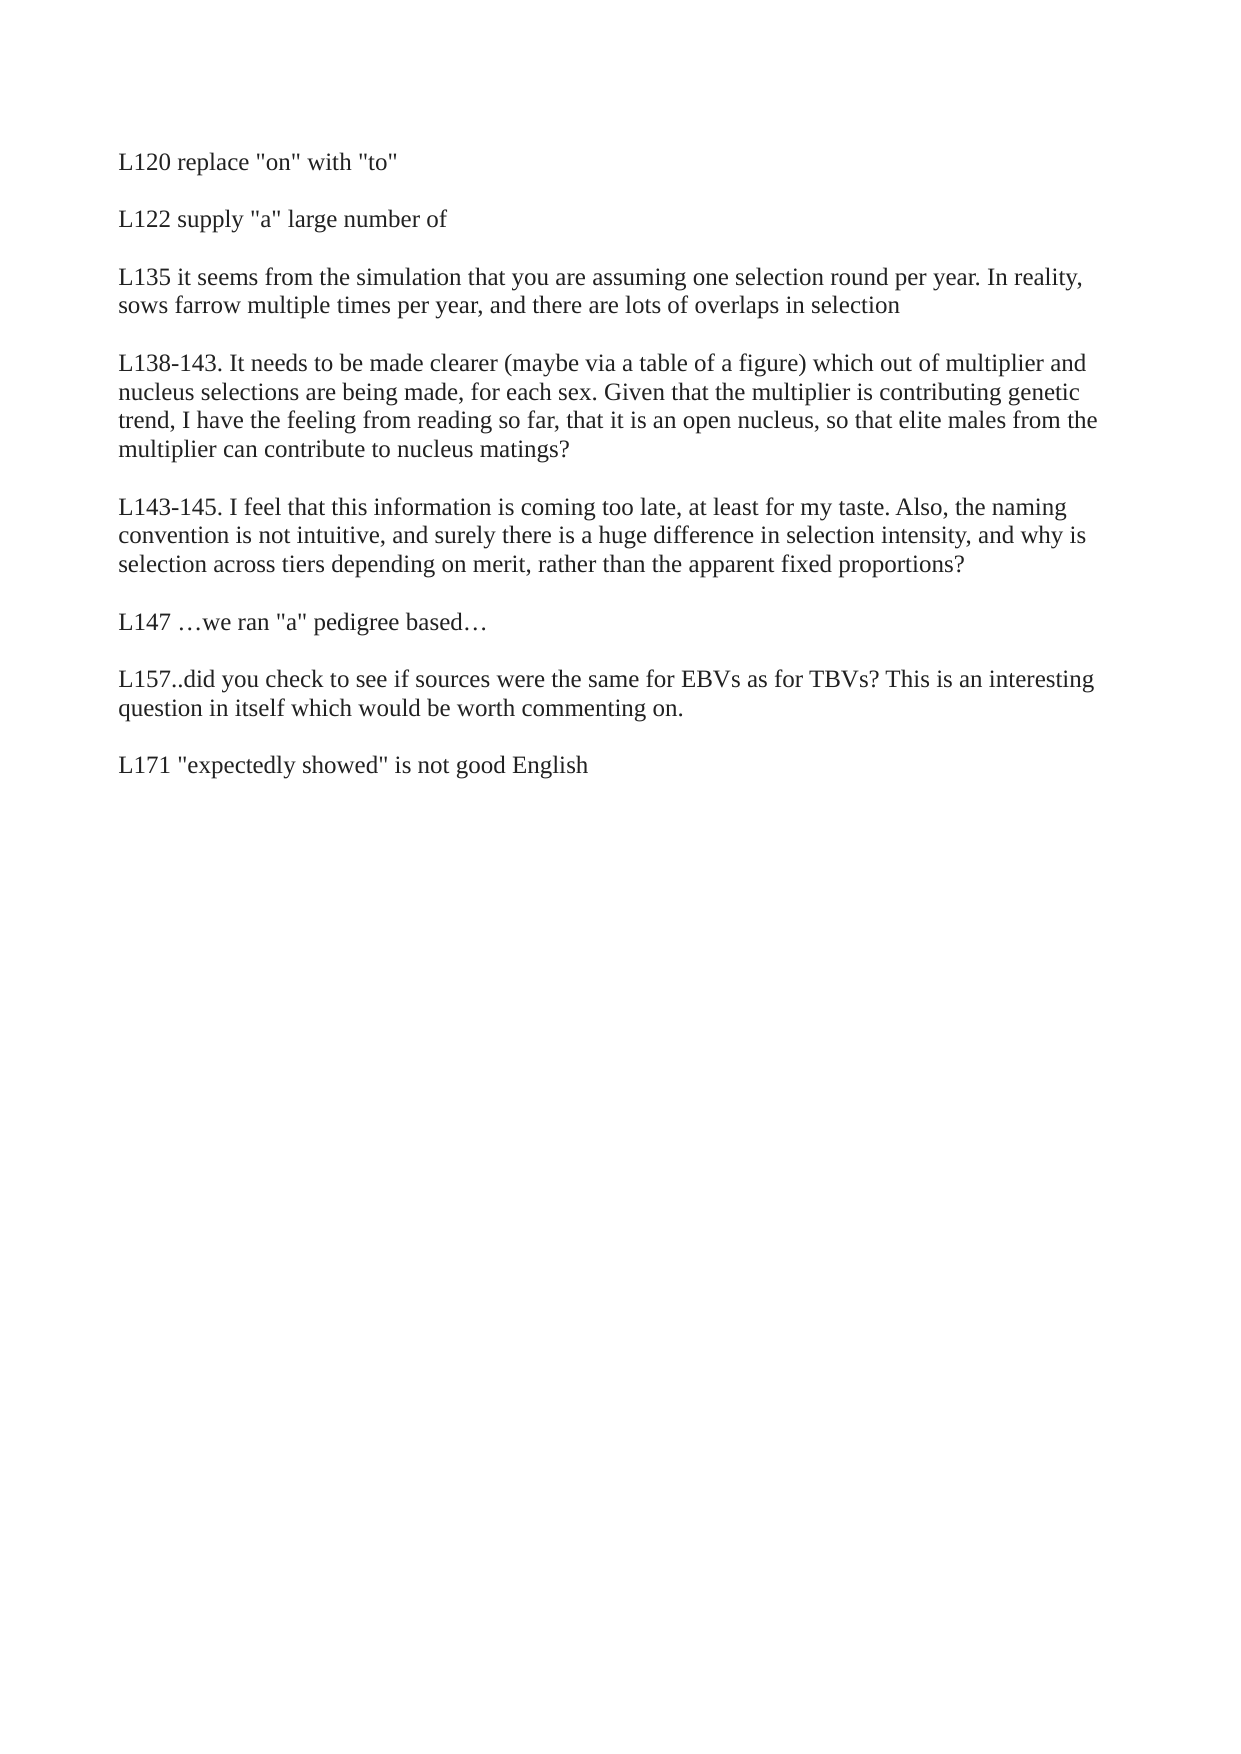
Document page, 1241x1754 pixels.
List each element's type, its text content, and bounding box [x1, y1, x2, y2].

text L120 replace "on" with "to" L122 supply "a" large number of L135 it seems from the simulation that you are assuming one selection round per year. In reality, sows farrow multiple times per year, and there are lots of overlaps in selection L138-143. It needs to be made clearer (maybe via a table of a figure) which out of multiplier and nucleus selections are being made, for each sex. Given that the multiplier is contributing genetic trend, I have the feeling from reading so far, that it is an open nucleus, so that elite males from the multiplier can contribute to nucleus matings? L143-145. I feel that this information is coming too late, at least for my taste. Also, the naming convention is not intuitive, and surely there is a huge difference in selection intensity, and why is selection across tiers depending on merit, rather than the apparent fixed proportions? L147 …we ran "a" pedigree based… L157..did you check to see if sources were the same for EBVs as for TBVs? This is an interesting question in itself which would be worth commenting on. L171 "expectedly showed" is not good English [118, 118, 1122, 808]
